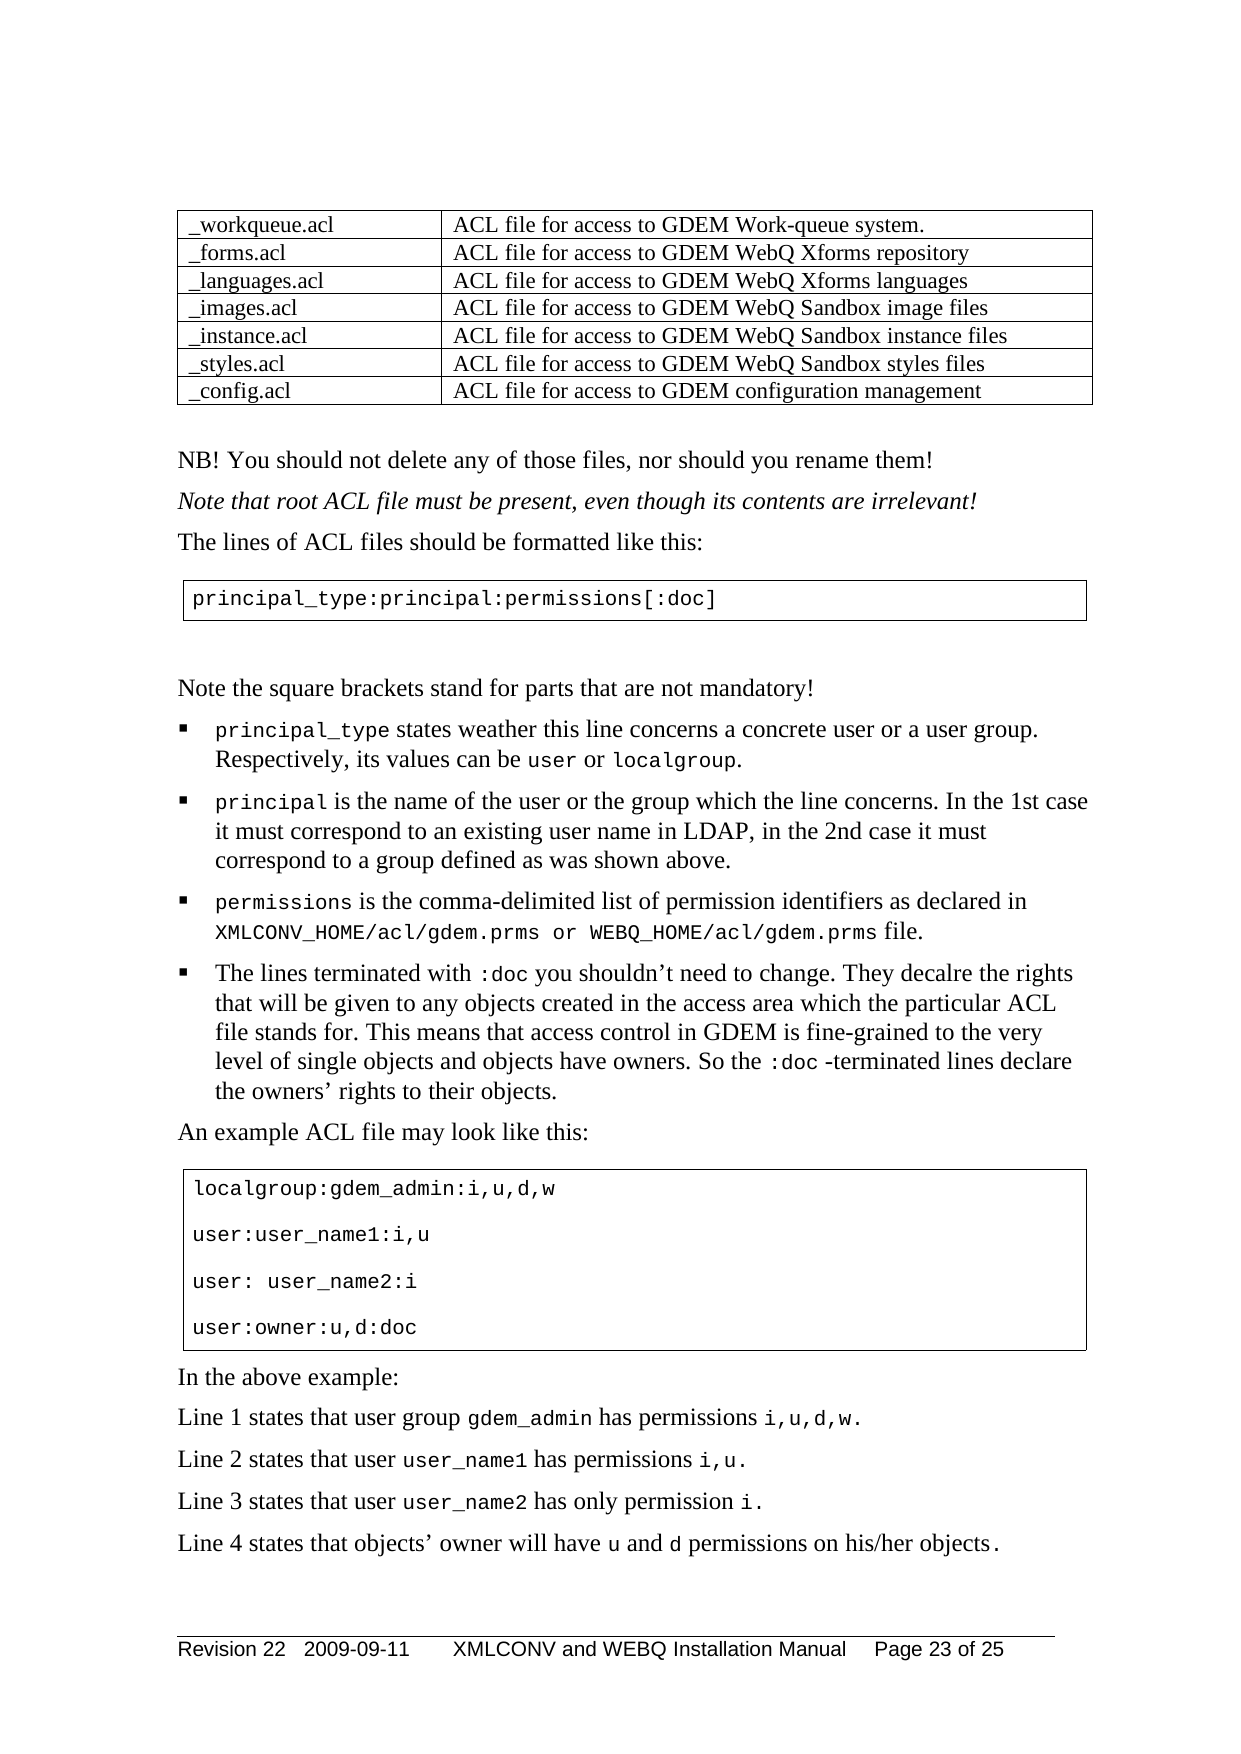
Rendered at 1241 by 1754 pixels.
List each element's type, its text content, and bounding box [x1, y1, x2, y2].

text Line 3 states that user user_name2 has only permission i. [177, 1486, 1092, 1516]
text Line 4 states that objects’ owner will have u and d permissions on his/her objects. [177, 1528, 1092, 1558]
text user: user_name2:i [184, 1262, 1086, 1294]
text user:owner:u,d:doc [184, 1309, 1086, 1350]
list principal is the name of the user or the group which the line concerns. In the 1st case it must correspond to an existing user name in LDAP, in the 2nd case it must correspond to a group defined as was shown above. [177, 786, 1092, 874]
table_cell _images.acl [178, 294, 441, 321]
table_cell ACL file for access to GDEM configuration management [442, 377, 1092, 403]
table_cell _forms.acl [178, 239, 441, 266]
table_cell ACL file for access to GDEM Work-queue system. [442, 211, 1092, 238]
list principal_type states weather this line concerns a concrete user or a user group. Respectively, its values can be user or localgroup. [177, 714, 1092, 774]
list permissions is the comma-delimited list of permission identifiers as declared in XMLCONV_HOME/acl/gdem.prms or WEBQ_HOME/acl/gdem.prms file. [177, 886, 1092, 946]
list The lines terminated with :doc you shouldn’t need to change. They decalre the rights that will be given to any objects created in the access area which the particular ACL file stands for. This means that access control in GDEM is fine-grained to the very level of single objects and objects have owners. So the :doc -terminated lines declare the owners’ rights to their objects. [177, 957, 1092, 1105]
text In the above example: [177, 1361, 1092, 1391]
text Note the square brackets stand for parts that are not mandatory! [177, 673, 1092, 702]
table_cell ACL file for access to GDEM WebQ Xforms repository [442, 239, 1092, 266]
text An example ACL file may look like this: [177, 1116, 1092, 1146]
table_cell _languages.acl [178, 267, 441, 293]
text principal_type:principal:permissions[:doc] [184, 581, 1086, 620]
table_cell ACL file for access to GDEM WebQ Sandbox image files [442, 294, 1092, 321]
table_cell ACL file for access to GDEM WebQ Xforms languages [442, 267, 1092, 293]
text Note that root ACL file must be present, even though its contents are irrelevant! [177, 486, 1092, 515]
text localgroup:gdem_admin:i,u,d,w [184, 1170, 1086, 1201]
text Line 2 states that user user_name1 has permissions i,u. [177, 1444, 1092, 1474]
table_cell ACL file for access to GDEM WebQ Sandbox instance files [442, 322, 1092, 348]
text user:user_name1:i,u [184, 1216, 1086, 1248]
table_cell _config.acl [178, 377, 441, 403]
table_cell _styles.acl [178, 349, 441, 376]
table_cell _instance.acl [178, 322, 441, 348]
table_cell _workqueue.acl [178, 211, 441, 238]
text NB! You should not delete any of those files, nor should you rename them! [177, 445, 1092, 474]
text Line 1 states that user group gdem_admin has permissions i,u,d,w. [177, 1402, 1092, 1432]
table_cell ACL file for access to GDEM WebQ Sandbox styles files [442, 349, 1092, 376]
text The lines of ACL files should be formatted like this: [177, 527, 1092, 556]
